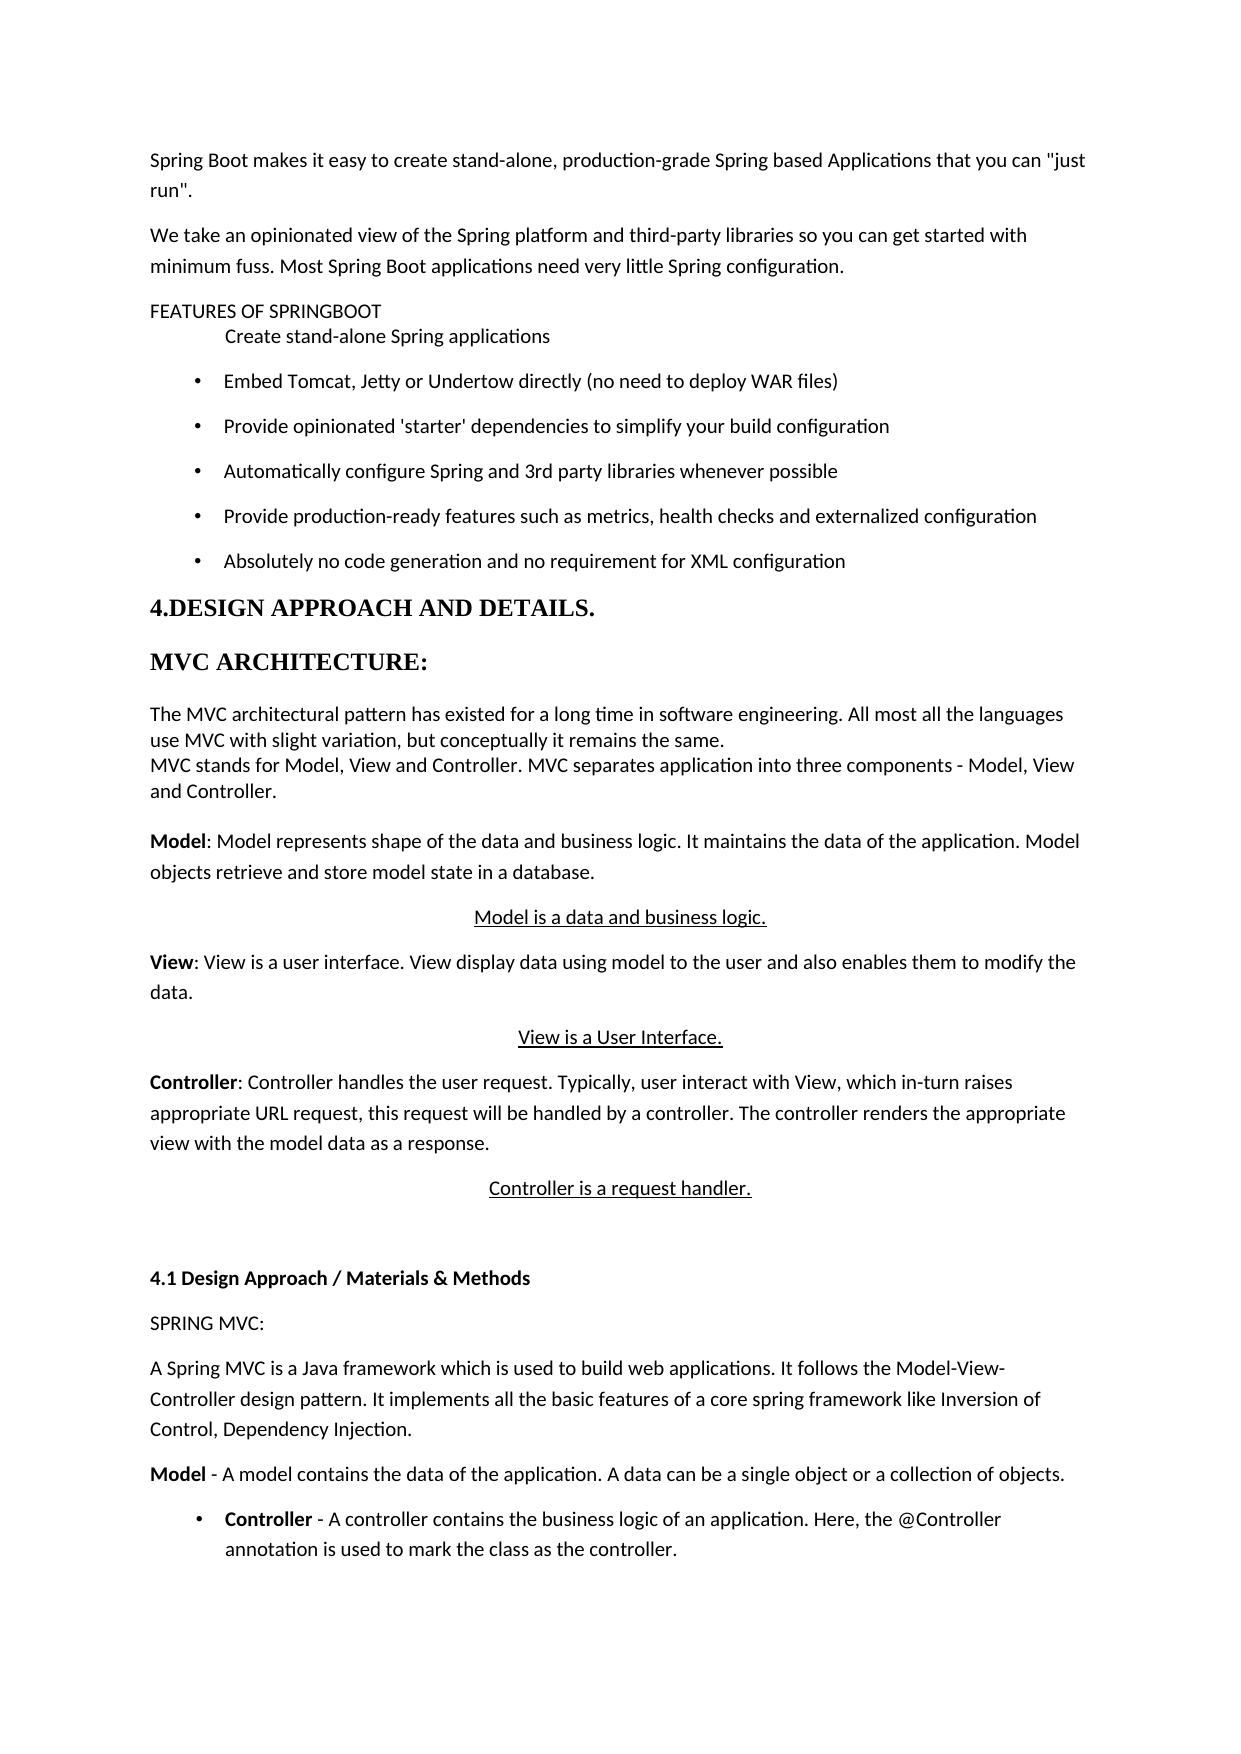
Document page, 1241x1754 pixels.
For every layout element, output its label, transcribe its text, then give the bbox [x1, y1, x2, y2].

text Model is a data and business logic. [150, 904, 1090, 929]
text View is a User Interface. [150, 1024, 1090, 1050]
list Controller - A controller contains the business logic of an application. Here, the @Controller annotation is used to mark the class as the controller. [196, 1506, 1090, 1562]
text The MVC architectural pattern has existed for a long time in software engineering. All most all the languages use MVC with slight variation, but conceptually it remains the same. [150, 702, 1090, 752]
list Provide production-ready features such as metrics, health checks and externalized configuration [194, 503, 1090, 529]
list Provide opinionated 'starter' dependencies to simplify your build configuration [194, 413, 1090, 439]
text We take an opinionated view of the Spring platform and third-party libraries so you can get started with minimum fuss. Most Spring Boot applications need very little Spring configuration. [150, 222, 1090, 278]
text Spring Boot makes it easy to create stand-alone, production-grade Spring based Applications that you can "just run". [150, 147, 1090, 203]
list Embed Tomcat, Jetty or Undertow directly (no need to deploy WAR files) [194, 368, 1090, 394]
text 4.DESIGN APPROACH AND DETAILS. [150, 593, 1090, 622]
text A Spring MVC is a Java framework which is used to build web applications. It follows the Model-View-Controller design pattern. It implements all the basic features of a core spring framework like Inversion of Control, Dependency Injection. [150, 1355, 1090, 1442]
list Absolutely no code generation and no requirement for XML configuration [194, 548, 1090, 574]
text Controller is a request handler. [150, 1175, 1090, 1201]
text 4.1 Design Approach / Materials & Methods [150, 1265, 1090, 1291]
text MVC ARCHITECTURE: [150, 647, 1090, 676]
text Controller: Controller handles the user request. Typically, user interact with View, which in-turn raises appropriate URL request, this request will be handled by a controller. The controller renders the appropriate view with the model data as a response. [150, 1069, 1090, 1156]
text Model: Model represents shape of the data and business logic. It maintains the data of the application. Model objects retrieve and store model state in a database. [150, 829, 1090, 884]
text SPRING MVC: [150, 1310, 1090, 1336]
text FEATURES OF SPRINGBOOT [150, 298, 1090, 323]
text Create stand-alone Spring applications [150, 323, 1090, 349]
text Model - A model contains the data of the application. A data can be a single object or a collection of objects. [150, 1461, 1090, 1487]
text MVC stands for Model, View and Controller. MVC separates application into three components - Model, View and Controller. [150, 752, 1090, 803]
text View: View is a user interface. View display data using model to the user and also enables them to modify the data. [150, 949, 1090, 1005]
list Automatically configure Spring and 3rd party libraries whenever possible [194, 458, 1090, 484]
